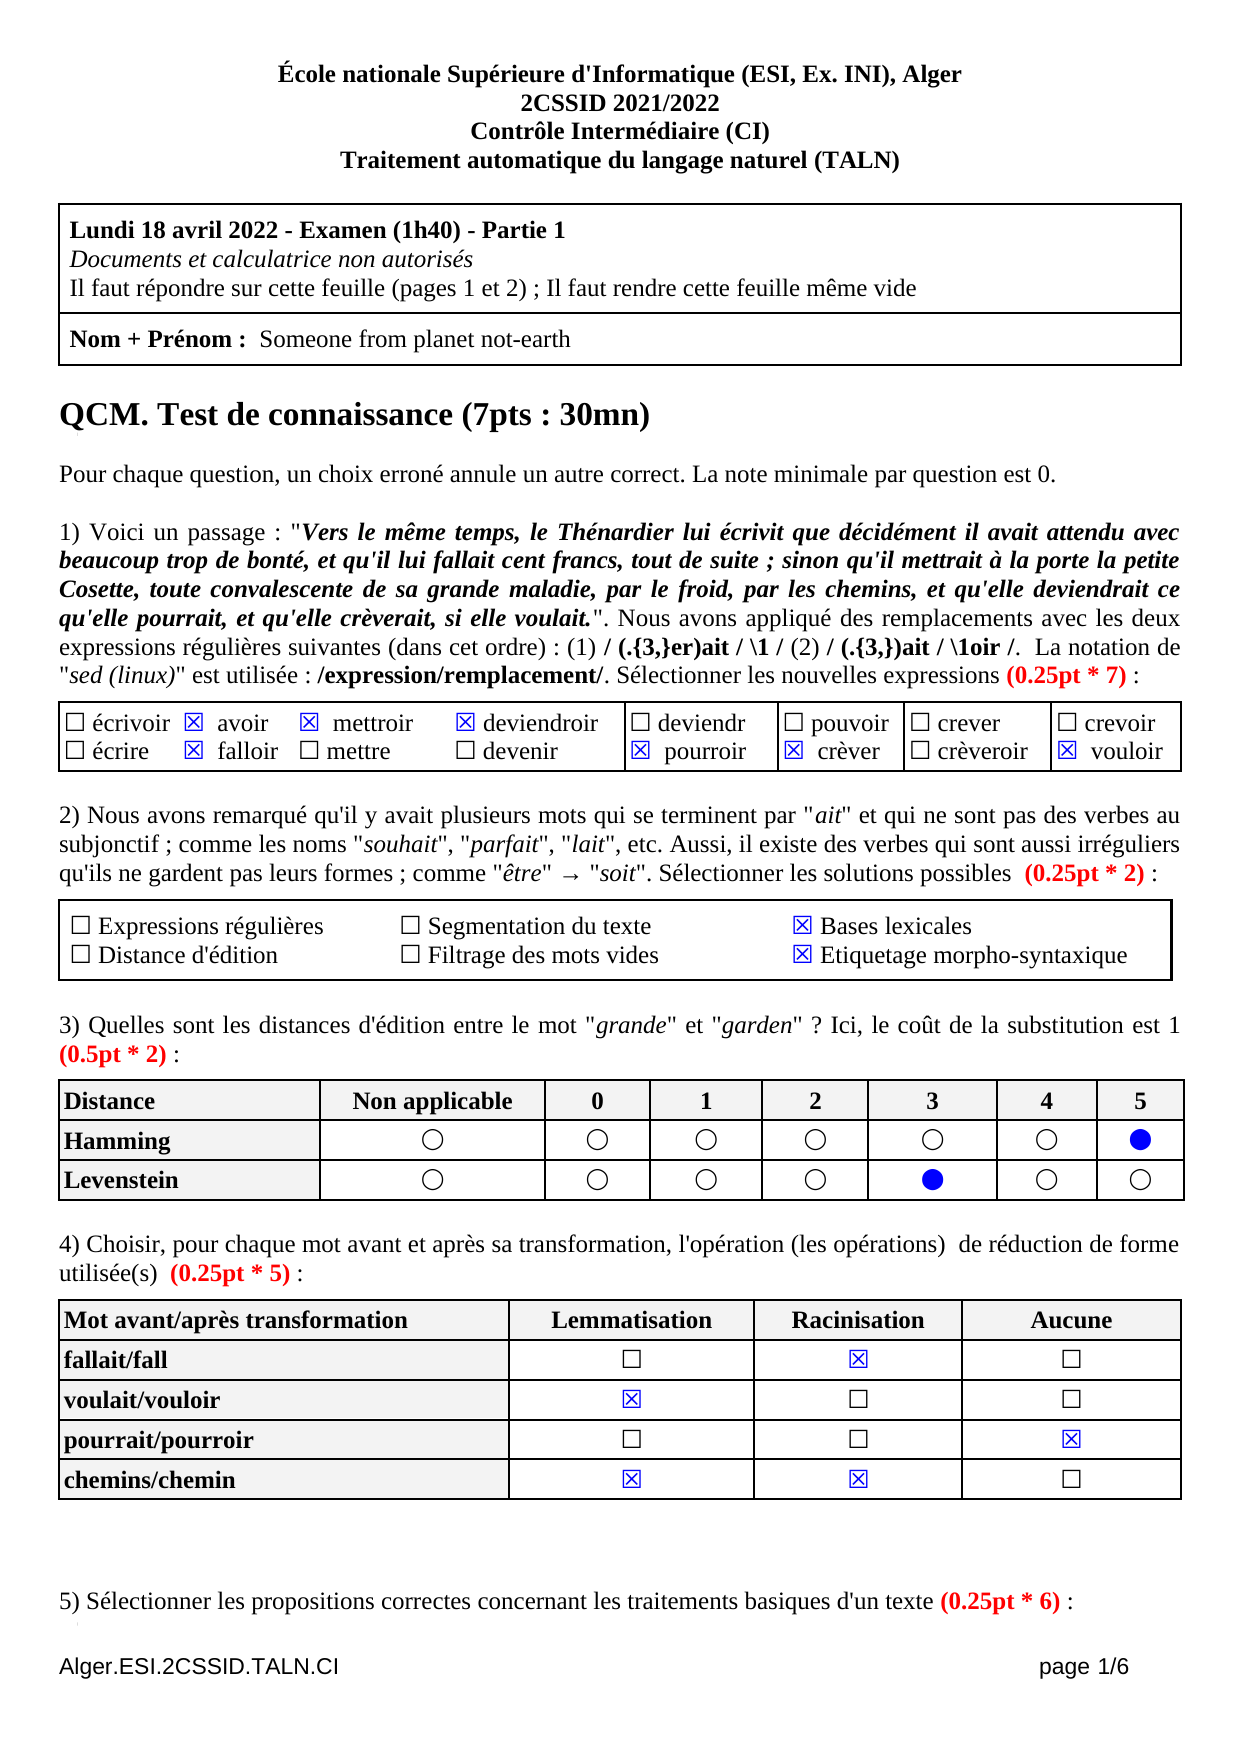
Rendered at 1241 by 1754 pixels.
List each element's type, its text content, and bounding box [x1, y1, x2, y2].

table_cell ☒ [755, 1341, 961, 1379]
table_cell ◯ [321, 1161, 544, 1199]
table_cell ◯ [546, 1161, 649, 1199]
table_header Lemmatisation [510, 1301, 753, 1339]
table_header ☐ pouvoir ☒ crèver [779, 703, 903, 769]
table_header 1 [651, 1081, 761, 1119]
table_header Distance [60, 1081, 319, 1119]
table_cell ⬤ [1098, 1121, 1183, 1159]
text QCM. Test de connaissance (7pts : 30mn) [59, 394, 1181, 433]
table_header 0 [546, 1081, 649, 1119]
table_header ☐ Segmentation du texte ☐ Filtrage des mots vides [389, 901, 781, 979]
table_header 4 [998, 1081, 1096, 1119]
table_cell ☐ [963, 1381, 1180, 1418]
text Pour chaque question, un choix erroné annule un autre correct. La note minimale par question est 0. [59, 459, 1181, 488]
table_cell ☐ [963, 1341, 1180, 1379]
text 3) Quelles sont les distances d'édition entre le mot "grande" et "garden" ? Ici, le coût de la substitution est 1 (0.5pt * 2) : [59, 1010, 1181, 1067]
table_cell ◯ [763, 1161, 867, 1199]
table_cell ◯ [998, 1121, 1096, 1159]
text Traitement automatique du langage naturel (TALN) [59, 145, 1181, 174]
table_cell fallait/fall [60, 1341, 508, 1379]
text École nationale Supérieure d'Informatique (ESI, Ex. INI), Alger [59, 59, 1181, 88]
table_cell ◯ [546, 1121, 649, 1159]
text 5) Sélectionner les propositions correctes concernant les traitements basiques d'un texte (0.25pt * 6) : [59, 1586, 1181, 1615]
table_cell ⬤ [869, 1161, 996, 1199]
table_header ☐ crever ☐ crèveroir [905, 703, 1050, 769]
table_header ☐ Expressions régulières ☐ Distance d'édition [60, 901, 389, 979]
table_cell Hamming [60, 1121, 319, 1159]
table_header 5 [1098, 1081, 1183, 1119]
table_cell ◯ [651, 1161, 761, 1199]
table_header ☒ avoir ☒ falloir [178, 703, 293, 769]
table_cell ◯ [763, 1121, 867, 1159]
table_cell ☒ [510, 1381, 753, 1418]
table_cell ☐ [510, 1341, 753, 1379]
table_header ☒ Bases lexicales ☒ Etiquetage morpho-syntaxique [781, 901, 1170, 979]
table_cell ◯ [869, 1121, 996, 1159]
table_cell ☐ [510, 1421, 753, 1458]
table_cell ◯ [651, 1121, 761, 1159]
table_header 2 [763, 1081, 867, 1119]
table_header ☐ écrivoir ☐ écrire [60, 703, 178, 769]
text 1) Voici un passage : "Vers le même temps, le Thénardier lui écrivit que décidément il avait attendu avec beaucoup trop de bonté, et qu'il lui fallait cent francs, tout de suite ; sinon qu'il mettrait à la porte la petite Cosette, toute convalescente de sa grande maladie, par le froid, par les chemins, et qu'elle deviendrait ce qu'elle pourrait, et qu'elle crèverait, si elle voulait.". Nous avons appliqué des remplacements avec les deux expressions régulières suivantes (dans cet ordre) : (1) / (.{3,}er)ait / \1 / (2) / (.{3,})ait / \1oir /. La notation de "sed (linux)" est utilisée : /expression/remplacement/. Sélectionner les nouvelles expressions (0.25pt * 7) : [59, 517, 1181, 689]
table_cell chemins/chemin [60, 1460, 508, 1498]
table_header Lundi 18 avril 2022 - Examen (1h40) - Partie 1 Documents et calculatrice non autorisés Il faut répondre sur cette feuille (pages 1 et 2) ; Il faut rendre cette feuille même vide [60, 205, 1180, 312]
table_cell ☐ [963, 1460, 1180, 1498]
table_cell Levenstein [60, 1161, 319, 1199]
text 2) Nous avons remarqué qu'il y avait plusieurs mots qui se terminent par "ait" et qui ne sont pas des verbes au subjonctif ; comme les noms "souhait", "parfait", "lait", etc. Aussi, il existe des verbes qui sont aussi irréguliers qu'ils ne gardent pas leurs formes ; comme "être" → "soit". Sélectionner les solutions possibles (0.25pt * 2) : [59, 800, 1181, 887]
table_cell Nom + Prénom : Someone from planet not-earth [60, 314, 1180, 363]
table_header ☐ crevoir ☒ vouloir [1052, 703, 1180, 769]
text 4) Choisir, pour chaque mot avant et après sa transformation, l'opération (les opérations) de réduction de forme utilisée(s) (0.25pt * 5) : [59, 1229, 1181, 1287]
table_header Aucune [963, 1301, 1180, 1339]
table_cell ◯ [998, 1161, 1096, 1199]
text 2CSSID 2021/2022 [59, 88, 1181, 116]
table_header Mot avant/après transformation [60, 1301, 508, 1339]
table_cell ☐ [755, 1421, 961, 1458]
table_cell ◯ [1098, 1161, 1183, 1199]
table_header 3 [869, 1081, 996, 1119]
table_cell pourrait/pourroir [60, 1421, 508, 1458]
table_header ☐ deviendr ☒ pourroir [626, 703, 777, 769]
table_cell ☒ [963, 1421, 1180, 1458]
table_header Racinisation [755, 1301, 961, 1339]
text Contrôle Intermédiaire (CI) [59, 116, 1181, 145]
table_header ☒ deviendroir ☐ devenir [450, 703, 624, 769]
table_header Non applicable [321, 1081, 544, 1119]
table_cell ☐ [755, 1381, 961, 1418]
table_cell voulait/vouloir [60, 1381, 508, 1418]
table_cell ☒ [510, 1460, 753, 1498]
table_header ☒ mettroir ☐ mettre [293, 703, 450, 769]
table_cell ☒ [755, 1460, 961, 1498]
table_cell ◯ [321, 1121, 544, 1159]
